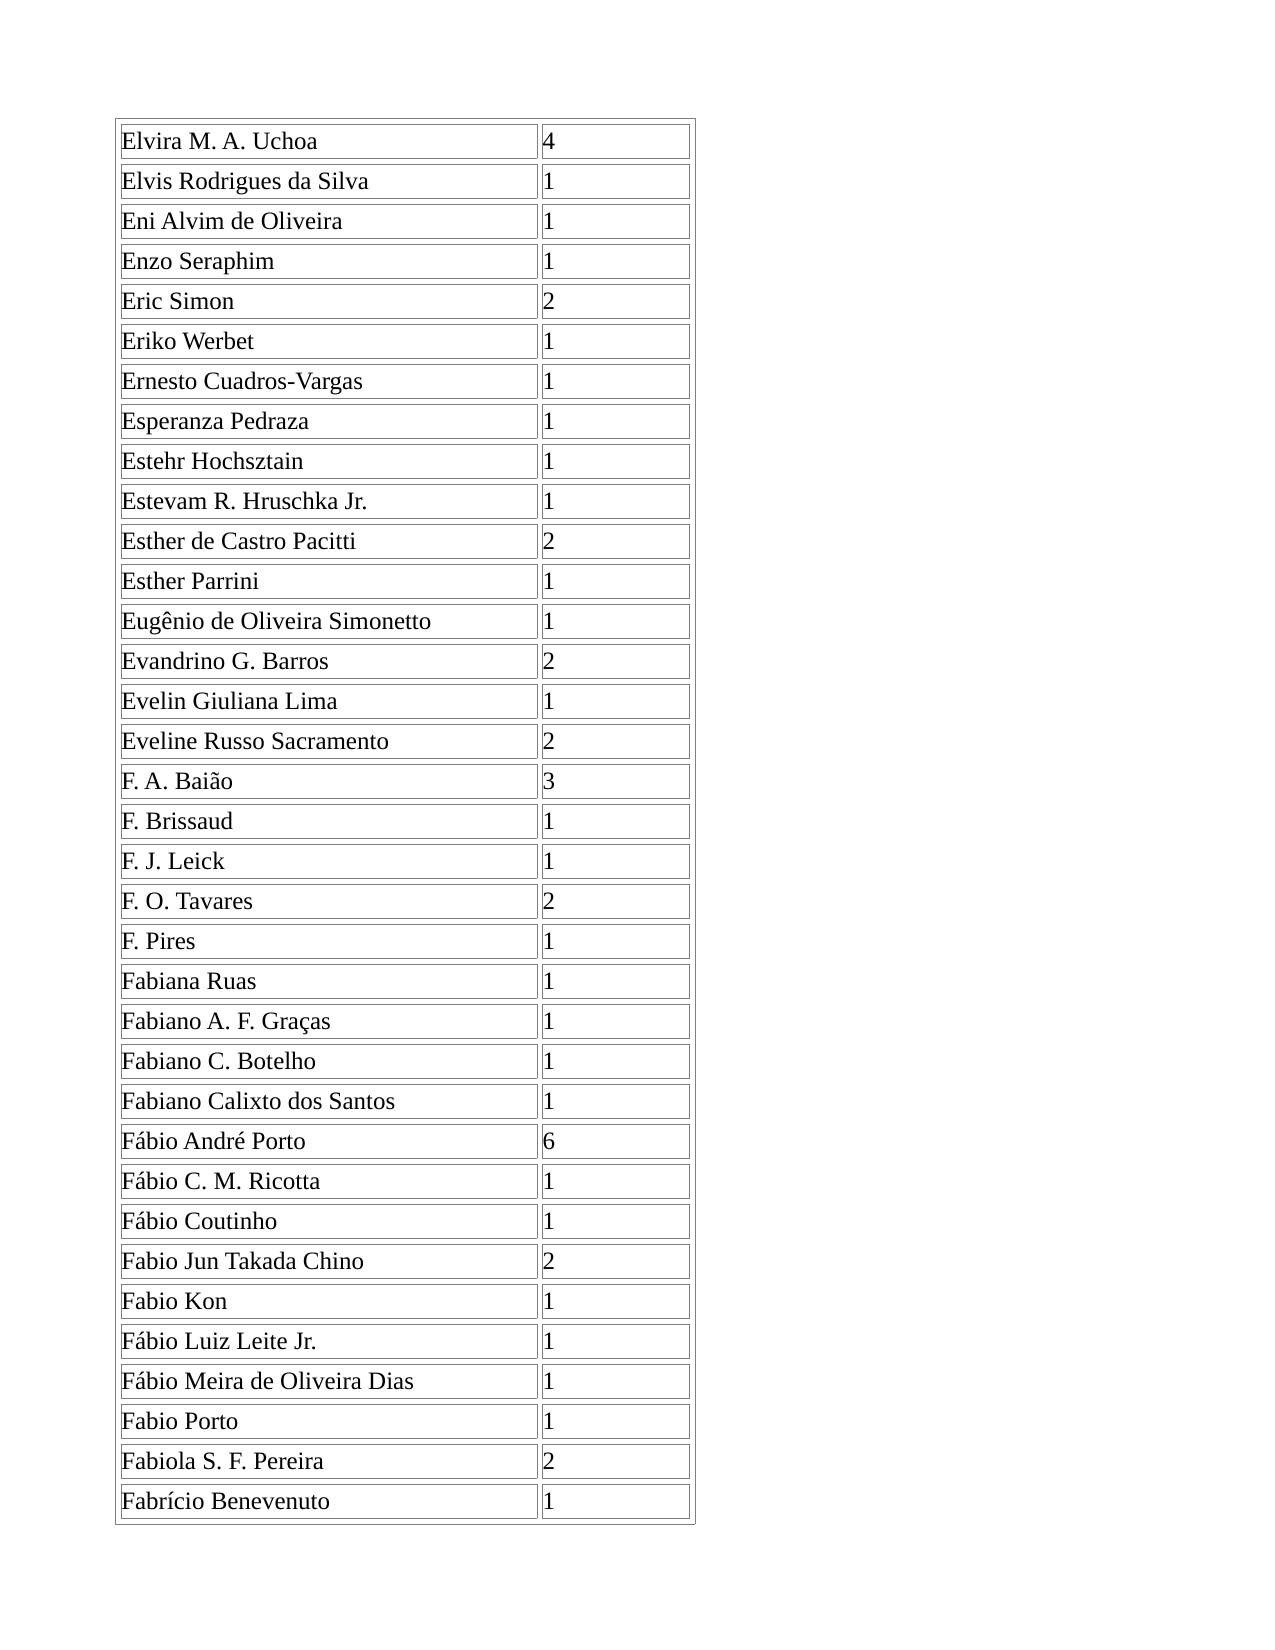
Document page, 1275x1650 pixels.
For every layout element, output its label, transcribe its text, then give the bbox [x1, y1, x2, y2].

table_cell 1 [539, 238, 692, 278]
table_cell Fábio Meira de Oliveira Dias [118, 1358, 539, 1398]
table_cell 1 [539, 358, 692, 398]
table_cell 2 [539, 278, 692, 318]
table_cell Enzo Seraphim [118, 238, 539, 278]
table_cell Eriko Werbet [118, 318, 539, 358]
table_cell 1 [539, 198, 692, 238]
table_cell Fabio Kon [118, 1278, 539, 1318]
table_cell 1 [539, 1278, 692, 1318]
table_cell 1 [539, 398, 692, 438]
table_cell Fabiano A. F. Graças [118, 998, 539, 1038]
table_cell 1 [539, 158, 692, 198]
table_cell 1 [539, 958, 692, 998]
table_cell Fabiano C. Botelho [118, 1038, 539, 1078]
table_cell 6 [539, 1118, 692, 1158]
table_cell F. J. Leick [118, 838, 539, 878]
table_cell Fábio Coutinho [118, 1198, 539, 1238]
table_cell Fábio Luiz Leite Jr. [118, 1318, 539, 1358]
table_cell 1 [539, 918, 692, 958]
table_cell Estevam R. Hruschka Jr. [118, 478, 539, 518]
table_cell Esperanza Pedraza [118, 398, 539, 438]
table_cell 1 [539, 838, 692, 878]
table_cell 2 [539, 638, 692, 678]
table_cell Eni Alvim de Oliveira [118, 198, 539, 238]
table_cell 1 [539, 798, 692, 838]
table_cell 1 [539, 998, 692, 1038]
table_cell 1 [539, 1198, 692, 1238]
table_cell Eugênio de Oliveira Simonetto [118, 598, 539, 638]
table_cell 1 [539, 598, 692, 638]
table_cell Fabiana Ruas [118, 958, 539, 998]
table_cell 1 [539, 1158, 692, 1198]
table_cell F. A. Baião [118, 758, 539, 798]
table_cell 1 [539, 1078, 692, 1118]
table_cell 2 [539, 1238, 692, 1278]
table_cell 1 [539, 678, 692, 718]
table_cell Esther Parrini [118, 558, 539, 598]
table_cell 2 [539, 878, 692, 918]
table_cell Fabio Jun Takada Chino [118, 1238, 539, 1278]
table_cell Estehr Hochsztain [118, 438, 539, 478]
table_cell Evandrino G. Barros [118, 638, 539, 678]
table_cell Eveline Russo Sacramento [118, 718, 539, 758]
table_cell 4 [539, 119, 692, 158]
table_cell 1 [539, 1038, 692, 1078]
table_cell Fabrício Benevenuto [118, 1478, 539, 1518]
table_cell Fabiano Calixto dos Santos [118, 1078, 539, 1118]
table_cell Fábio C. M. Ricotta [118, 1158, 539, 1198]
table_cell F. Brissaud [118, 798, 539, 838]
table_cell 1 [539, 1398, 692, 1438]
table_cell 1 [539, 1478, 692, 1518]
table_cell Elvis Rodrigues da Silva [118, 158, 539, 198]
table_cell Esther de Castro Pacitti [118, 518, 539, 558]
table_cell 1 [539, 318, 692, 358]
table_cell Fabio Porto [118, 1398, 539, 1438]
table_cell 1 [539, 478, 692, 518]
table_cell F. O. Tavares [118, 878, 539, 918]
table_cell 1 [539, 558, 692, 598]
table_cell 1 [539, 1318, 692, 1358]
table_cell 2 [539, 718, 692, 758]
table_cell Evelin Giuliana Lima [118, 678, 539, 718]
table_cell Fábio André Porto [118, 1118, 539, 1158]
table_cell 2 [539, 1438, 692, 1478]
table_cell Fabiola S. F. Pereira [118, 1438, 539, 1478]
table_cell Ernesto Cuadros-Vargas [118, 358, 539, 398]
table_cell 2 [539, 518, 692, 558]
table_cell 1 [539, 438, 692, 478]
table_cell F. Pires [118, 918, 539, 958]
table_cell 3 [539, 758, 692, 798]
table_cell Eric Simon [118, 278, 539, 318]
table_cell Elvira M. A. Uchoa [118, 119, 539, 158]
table_cell 1 [539, 1358, 692, 1398]
